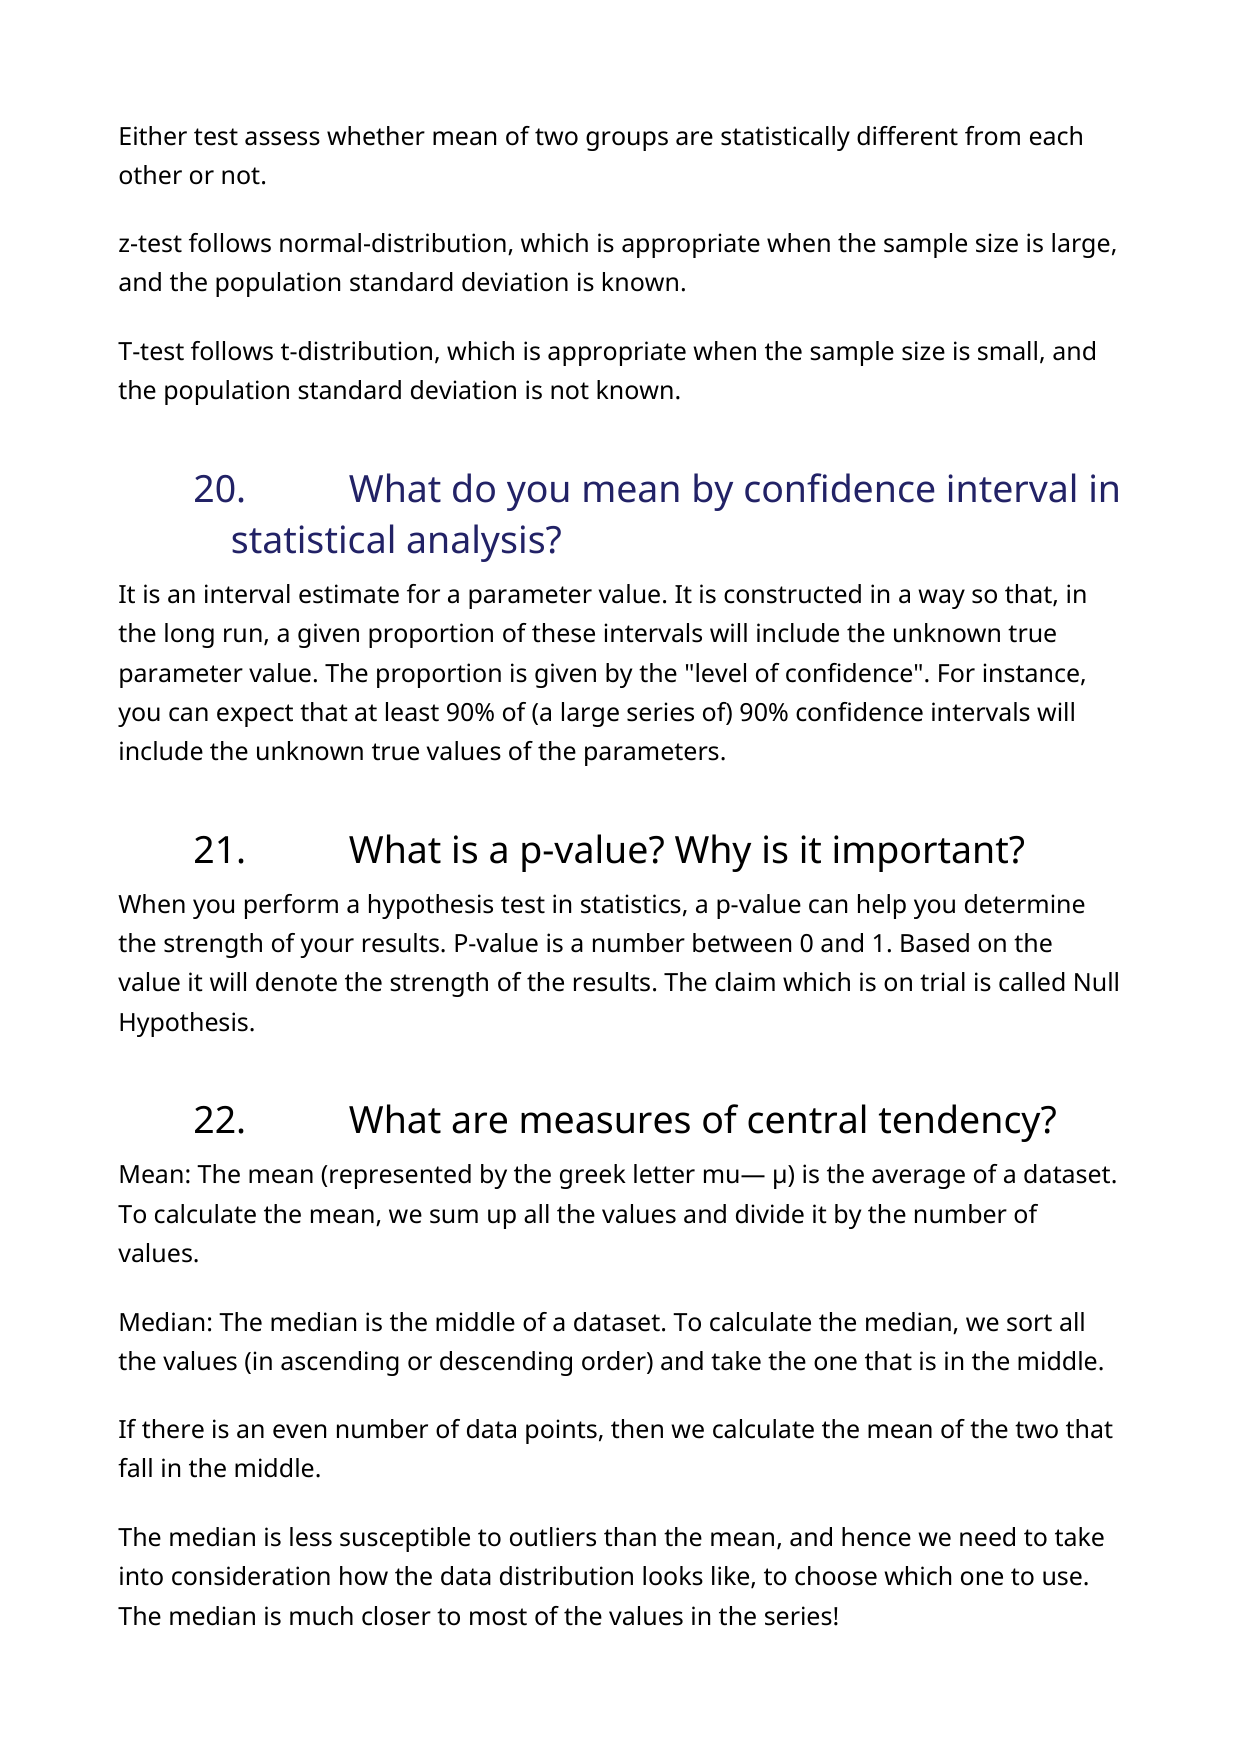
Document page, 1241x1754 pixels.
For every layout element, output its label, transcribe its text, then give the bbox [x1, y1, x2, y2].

text It is an interval estimate for a parameter value. It is constructed in a way so that, in the long run, a given proportion of these intervals will include the unknown true parameter value. The proportion is given by the "level of confidence". For instance, you can expect that at least 90% of (a large series of) 90% confidence intervals will include the unknown true values of the parameters. [118, 577, 1122, 768]
text z-test follows normal-distribution, which is appropriate when the sample size is large, and the population standard deviation is known. [118, 226, 1122, 299]
subtitle What is a p-value? Why is it important? [193, 823, 1122, 874]
text If there is an even number of data points, then we calculate the mean of the two that fall in the middle. [118, 1412, 1122, 1485]
text Either test assess whether mean of two groups are statistically different from each other or not. [118, 118, 1122, 191]
text When you perform a hypothesis test in statistics, a p-value can help you determine the strength of your results. P-value is a number between 0 and 1. Based on the value it will denote the strength of the results. The claim which is on trial is called Null Hypothesis. [118, 887, 1122, 1038]
text T-test follows t-distribution, which is appropriate when the sample size is small, and the population standard deviation is not known. [118, 334, 1122, 407]
subtitle What do you mean by confidence interval in statistical analysis? [193, 462, 1122, 564]
subtitle What are measures of central tendency? [193, 1094, 1122, 1145]
text The median is less susceptible to outliers than the mean, and hence we need to take into consideration how the data distribution looks like, to choose which one to use. The median is much closer to most of the values in the series! [118, 1520, 1122, 1632]
text Median: The median is the middle of a dataset. To calculate the median, we sort all the values (in ascending or descending order) and take the one that is in the middle. [118, 1304, 1122, 1377]
text Mean: The mean (represented by the greek letter mu— μ) is the average of a dataset. To calculate the mean, we sum up all the values and divide it by the number of values. [118, 1157, 1122, 1269]
